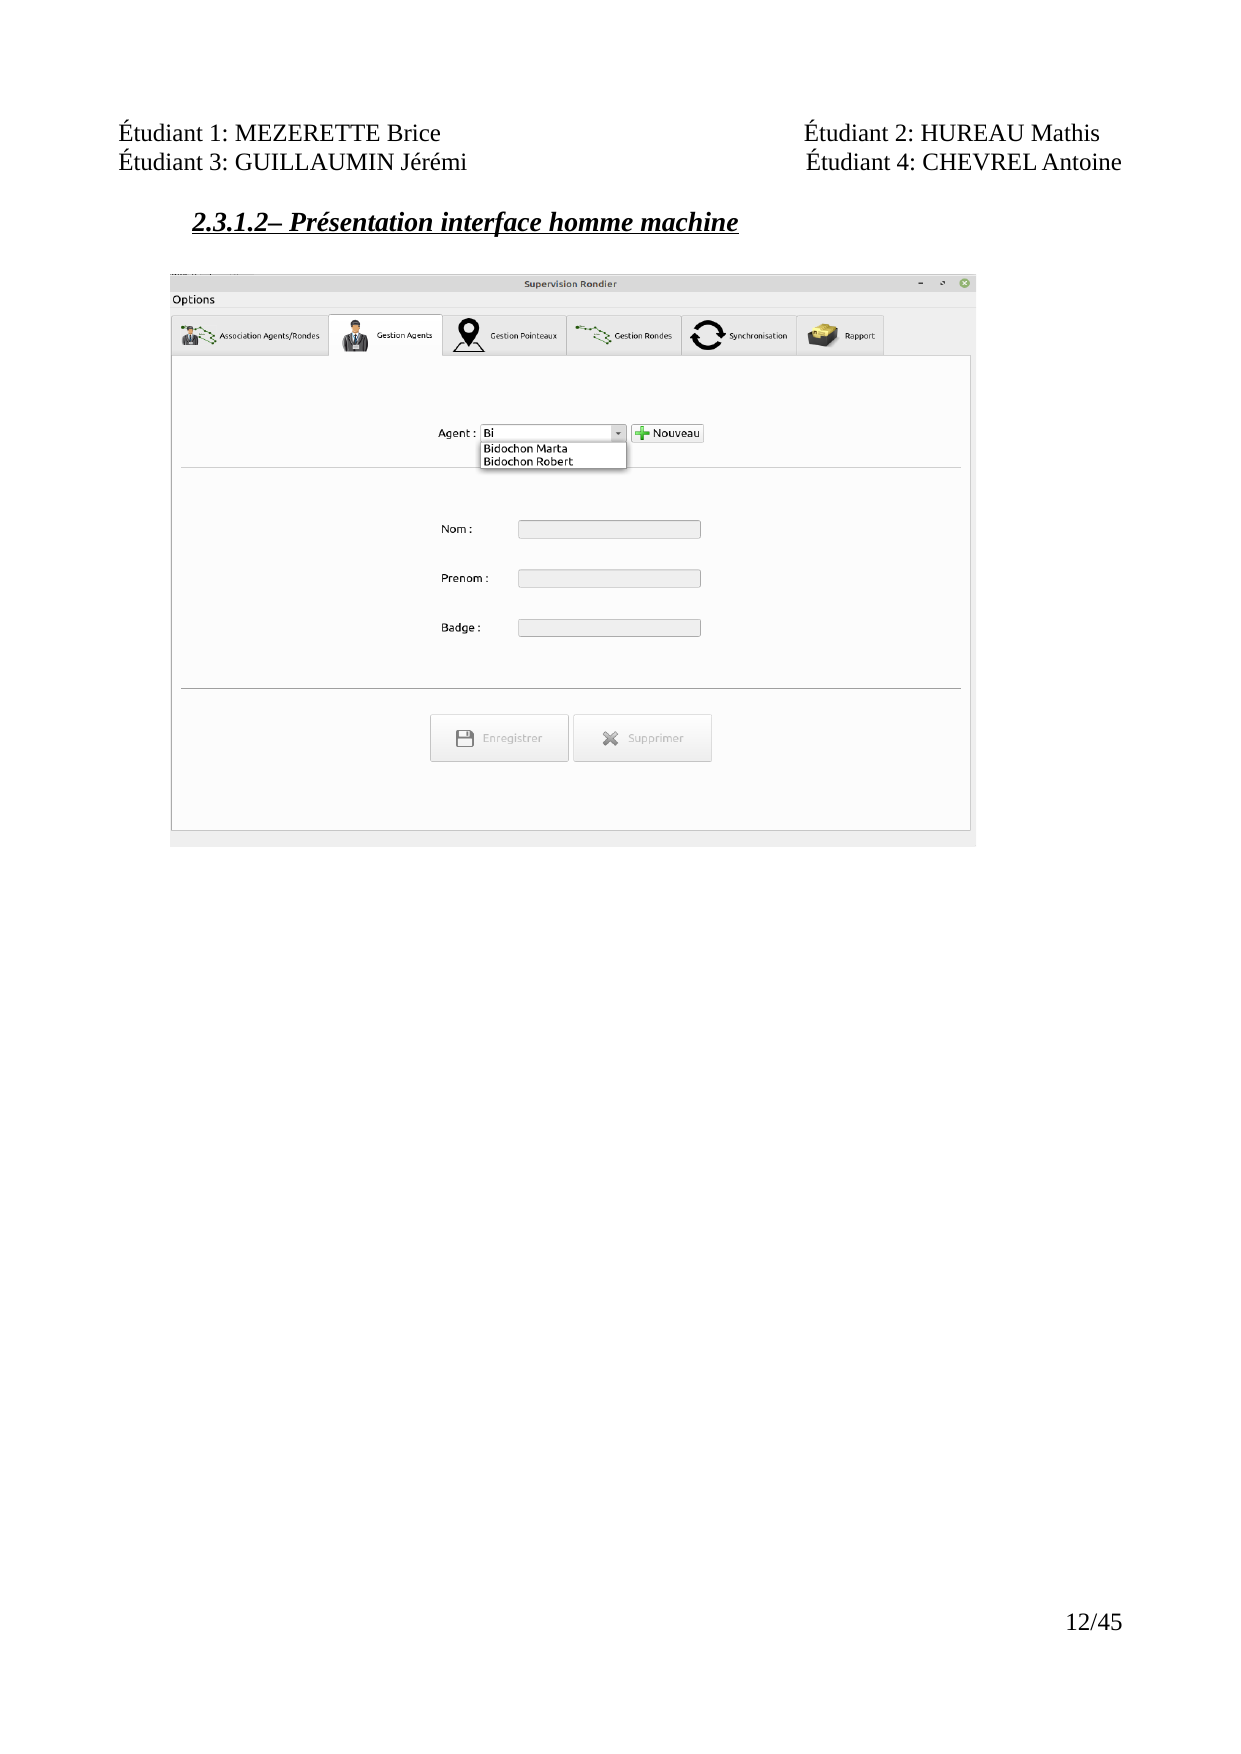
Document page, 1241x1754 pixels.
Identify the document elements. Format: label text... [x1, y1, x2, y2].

subtitle 2.3.1.2– Présentation interface homme machine [118, 205, 1122, 237]
picture [170, 274, 977, 847]
